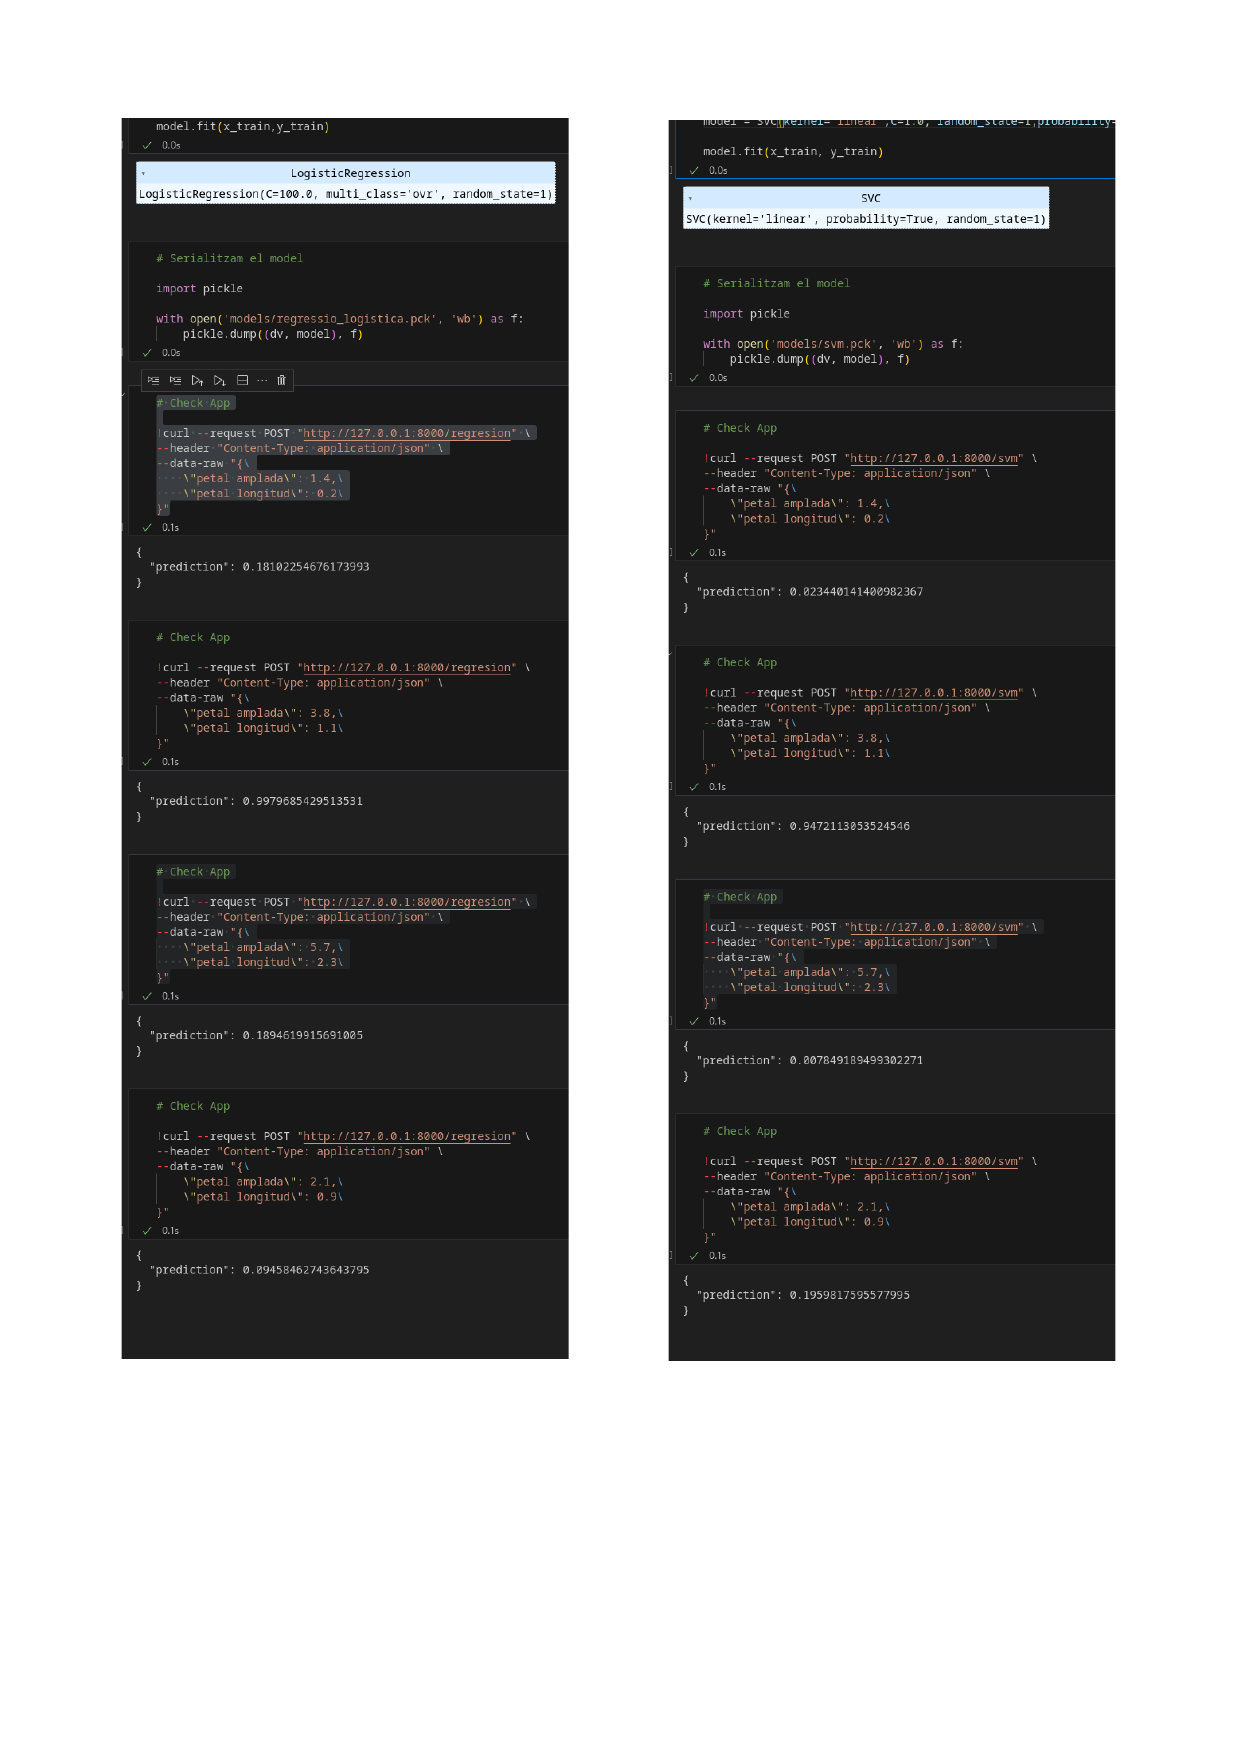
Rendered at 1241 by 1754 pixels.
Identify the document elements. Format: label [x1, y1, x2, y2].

picture [121, 118, 569, 1359]
picture [668, 120, 1116, 1361]
